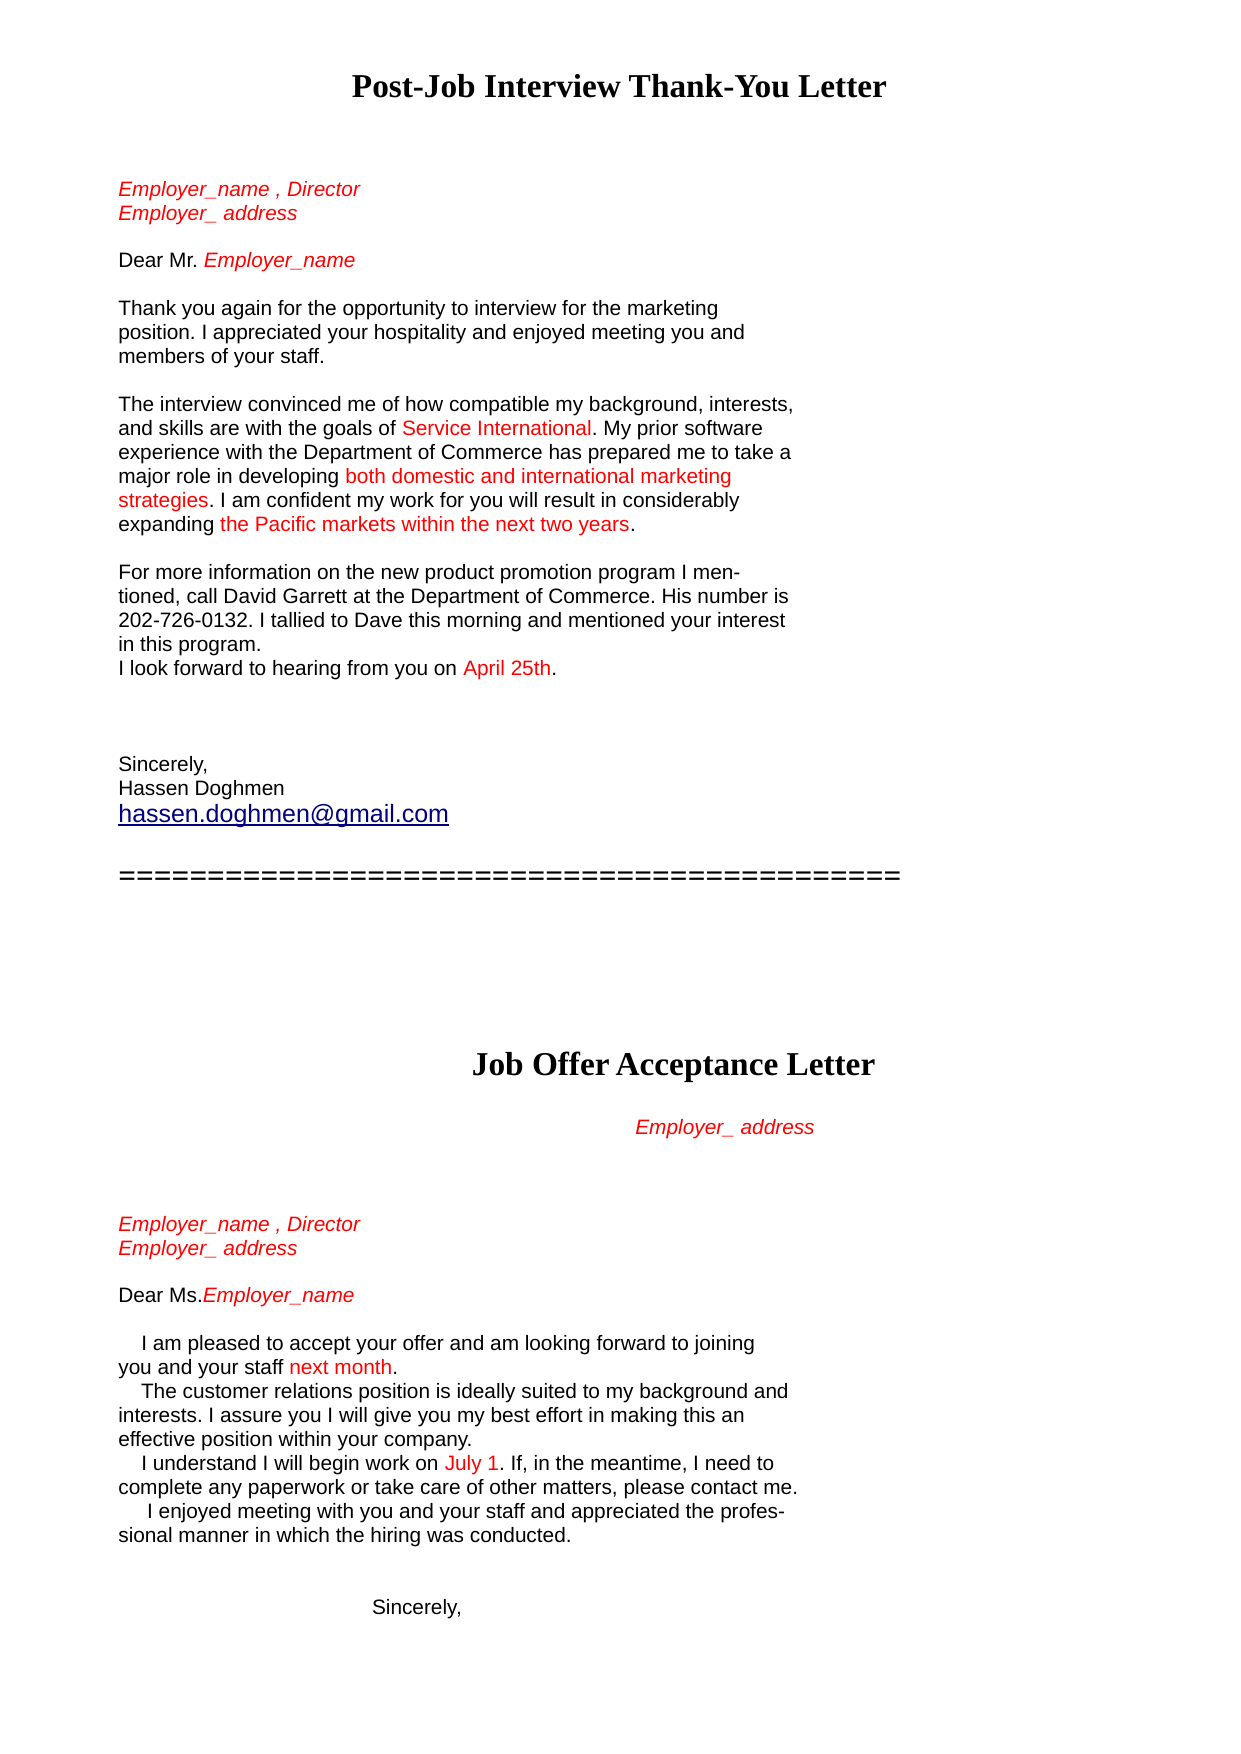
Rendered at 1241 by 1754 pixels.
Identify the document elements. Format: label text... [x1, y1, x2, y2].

text you and your staff next month. [118, 1355, 1122, 1379]
text complete any paperwork or take care of other matters, please contact me. [118, 1475, 1122, 1499]
text interests. I assure you I will give you my best effort in making this an [118, 1403, 1122, 1427]
text Employer_name , Director [118, 176, 1122, 200]
text Employer_name , Director [118, 1211, 1122, 1235]
text I understand I will begin work on July 1. If, in the meantime, I need to [118, 1451, 1122, 1475]
text expanding the Pacific markets within the next two years. [118, 512, 1122, 536]
text hassen.doghmen@gmail.com [118, 799, 1122, 828]
text Thank you again for the opportunity to interview for the marketing [118, 296, 1122, 320]
text Employer_ address [118, 1235, 1122, 1259]
text position. I appreciated your hospitality and enjoyed meeting you and [118, 320, 1122, 344]
text I am pleased to accept your offer and am looking forward to joining [118, 1331, 1122, 1355]
text sional manner in which the hiring was conducted. [118, 1523, 1122, 1547]
text I enjoyed meeting with you and your staff and appreciated the profes- [118, 1499, 1122, 1523]
text Sincerely, [118, 1595, 1122, 1619]
text For more information on the new product promotion program I men- [118, 560, 1122, 584]
text major role in developing both domestic and international marketing [118, 464, 1122, 488]
text strategies. I am confident my work for you will result in considerably [118, 488, 1122, 512]
text Post-Job Interview Thank-You Letter [118, 66, 1122, 104]
text effective position within your company. [118, 1427, 1122, 1451]
text Job Offer Acceptance Letter [118, 1044, 1122, 1082]
text Employer_ address [118, 1111, 1122, 1139]
text Hassen Doghmen [118, 775, 1122, 799]
text Employer_ address [118, 200, 1122, 224]
text Dear Ms.Employer_name [118, 1283, 1122, 1307]
text The interview convinced me of how compatible my background, interests, [118, 392, 1122, 416]
text 202-726-0132. I tallied to Dave this morning and mentioned your interest [118, 608, 1122, 632]
text and skills are with the goals of Service International. My prior software [118, 416, 1122, 440]
text The customer relations position is ideally suited to my background and [118, 1379, 1122, 1403]
text Sincerely, [118, 751, 1122, 775]
text I look forward to hearing from you on April 25th. [118, 656, 1122, 679]
text tioned, call David Garrett at the Department of Commerce. His number is [118, 584, 1122, 608]
text ============================================ [118, 857, 1122, 893]
text members of your staff. [118, 344, 1122, 368]
text Dear Mr. Employer_name [118, 248, 1122, 272]
text experience with the Department of Commerce has prepared me to take a [118, 440, 1122, 464]
text in this program. [118, 632, 1122, 656]
